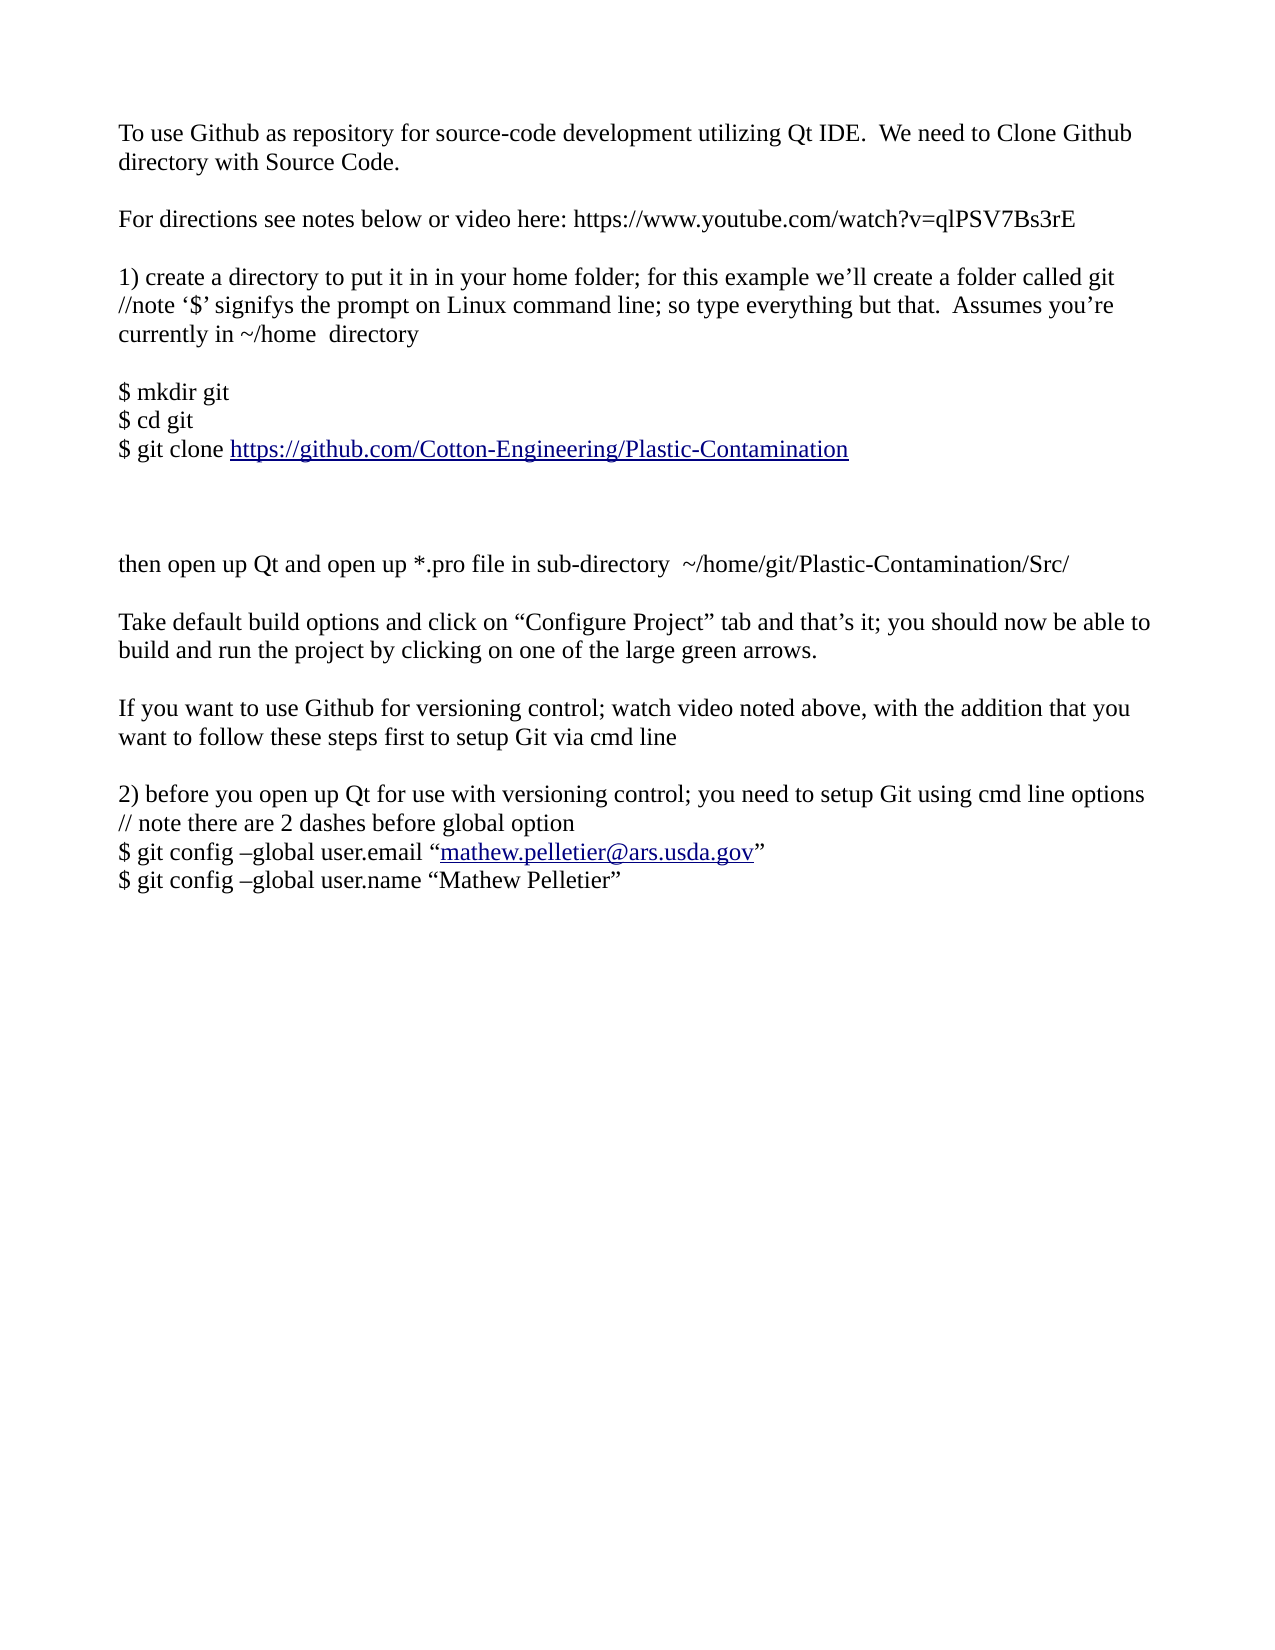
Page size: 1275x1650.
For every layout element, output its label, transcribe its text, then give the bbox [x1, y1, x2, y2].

text Take default build options and click on “Configure Project” tab and that’s it; you should now be able to build and run the project by clicking on one of the large green arrows. [118, 607, 1157, 664]
text If you want to use Github for versioning control; watch video noted above, with the addition that you want to follow these steps first to setup Git via cmd line [118, 693, 1157, 751]
text then open up Qt and open up *.pro file in sub-directory ~/home/git/Plastic-Contamination/Src/ [118, 549, 1157, 578]
text // note there are 2 dashes before global option [118, 808, 1157, 837]
text $ cd git [118, 406, 1157, 434]
text $ git clone https://github.com/Cotton-Engineering/Plastic-Contamination [118, 434, 1157, 463]
text 1) create a directory to put it in in your home folder; for this example we’ll create a folder called git [118, 262, 1157, 291]
text //note ‘$’ signifys the prompt on Linux command line; so type everything but that. Assumes you’re currently in ~/home directory [118, 291, 1157, 348]
text To use Github as repository for source-code development utilizing Qt IDE. We need to Clone Github directory with Source Code. [118, 118, 1157, 176]
text 2) before you open up Qt for use with versioning control; you need to setup Git using cmd line options [118, 779, 1157, 808]
text For directions see notes below or video here: https://www.youtube.com/watch?v=qlPSV7Bs3rE [118, 204, 1157, 233]
text $ git config –global user.email “mathew.pelletier@ars.usda.gov” [118, 837, 1157, 866]
text $ git config –global user.name “Mathew Pelletier” [118, 866, 1157, 894]
text $ mkdir git [118, 377, 1157, 406]
